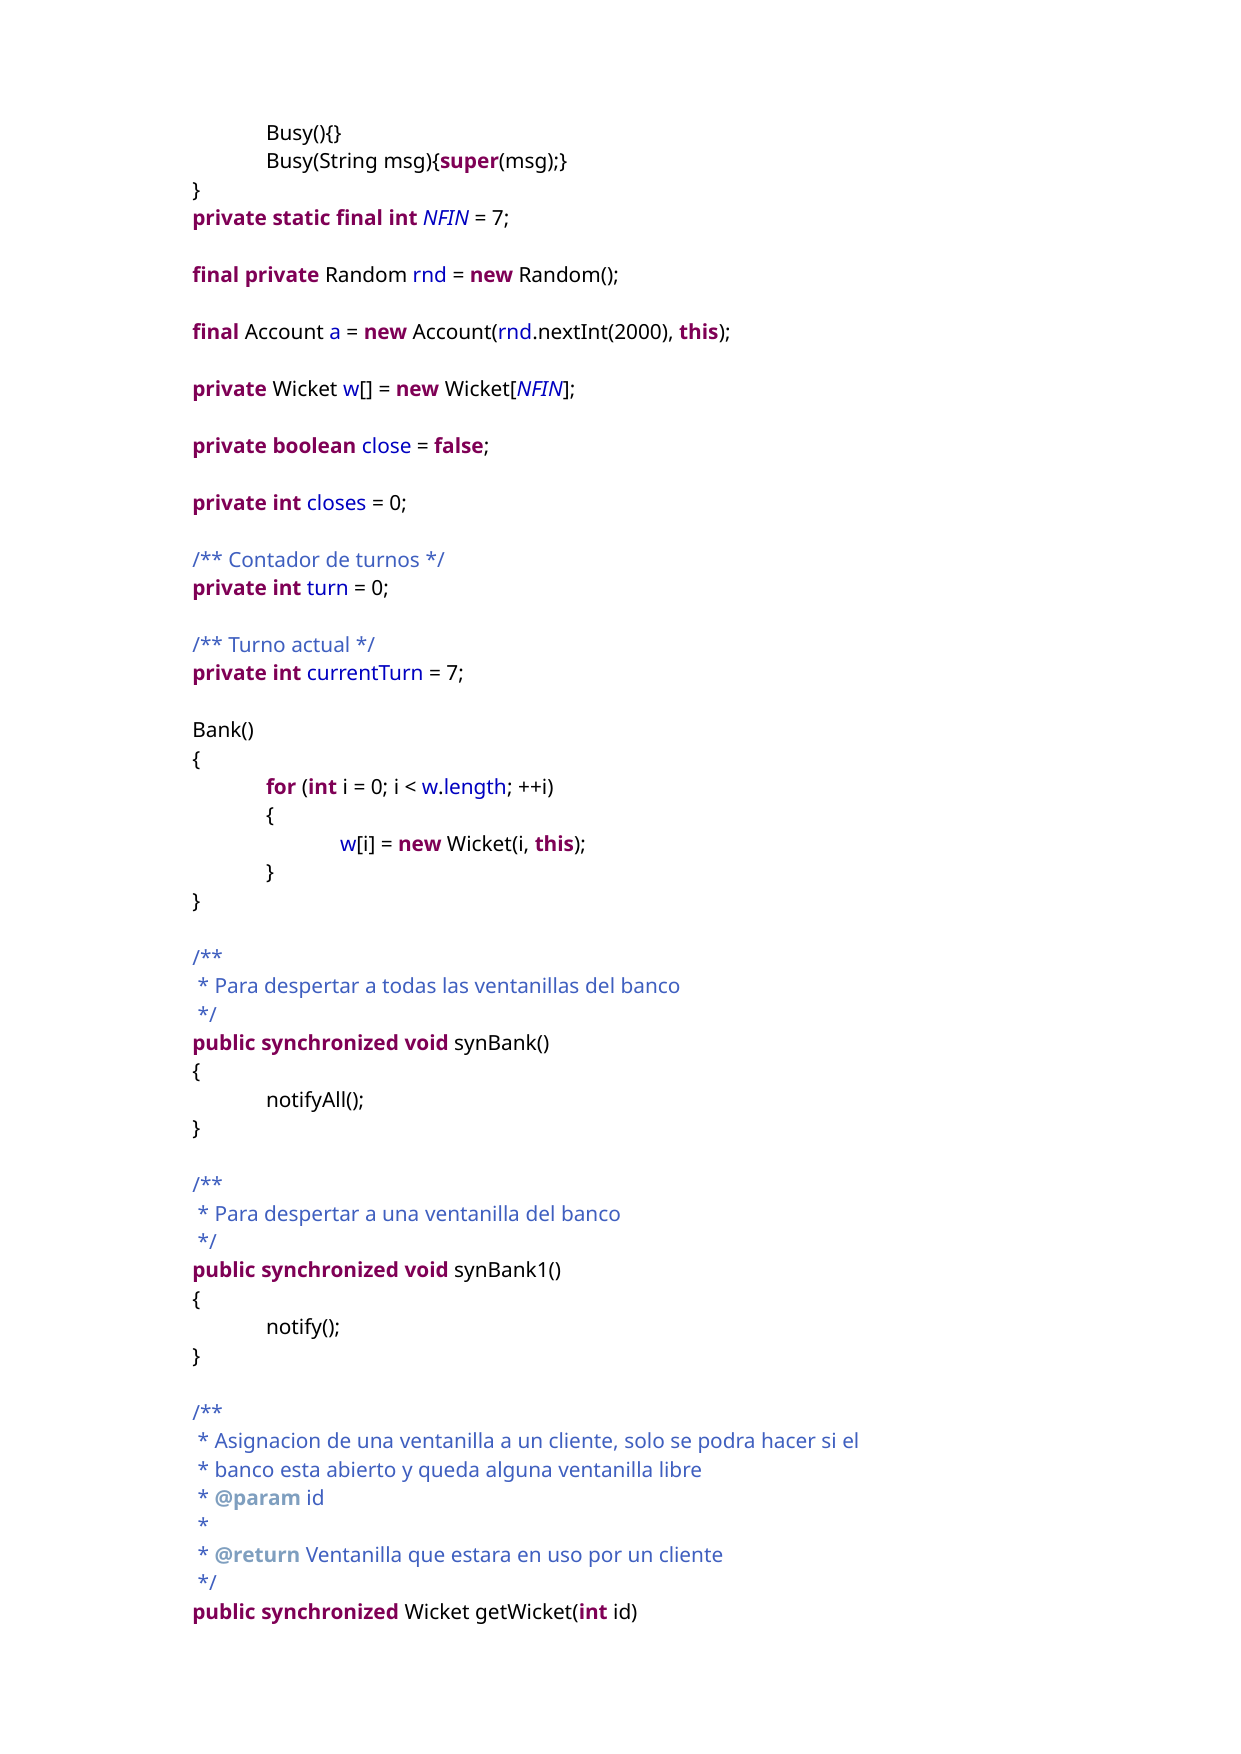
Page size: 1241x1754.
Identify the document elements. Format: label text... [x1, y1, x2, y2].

text * @param id [118, 1483, 1122, 1512]
text public synchronized Wicket getWicket(int id) [118, 1597, 1122, 1625]
text private Wicket w[] = new Wicket[NFIN]; [118, 374, 1122, 402]
text /** [118, 943, 1122, 971]
text } [118, 1341, 1122, 1369]
text * [118, 1512, 1122, 1540]
text } [118, 1113, 1122, 1142]
text { [118, 1284, 1122, 1312]
text public synchronized void synBank1() [118, 1256, 1122, 1284]
text Busy(){} [118, 118, 1122, 147]
text * @return Ventanilla que estara en uso por un cliente [118, 1540, 1122, 1568]
text final Account a = new Account(rnd.nextInt(2000), this); [118, 317, 1122, 346]
text } [118, 857, 1122, 886]
text for (int i = 0; i < w.length; ++i) [118, 772, 1122, 801]
text */ [118, 1000, 1122, 1028]
text */ [118, 1227, 1122, 1256]
text private static final int NFIN = 7; [118, 203, 1122, 232]
text private int currentTurn = 7; [118, 658, 1122, 687]
text /** Turno actual */ [118, 630, 1122, 658]
text notifyAll(); [118, 1085, 1122, 1113]
text } [118, 175, 1122, 203]
text { [118, 744, 1122, 772]
text final private Random rnd = new Random(); [118, 260, 1122, 289]
text { [118, 1057, 1122, 1085]
text Busy(String msg){super(msg);} [118, 147, 1122, 175]
text /** [118, 1398, 1122, 1426]
text public synchronized void synBank() [118, 1028, 1122, 1057]
text w[i] = new Wicket(i, this); [118, 829, 1122, 857]
text notify(); [118, 1312, 1122, 1341]
text private boolean close = false; [118, 431, 1122, 459]
text * Asignacion de una ventanilla a un cliente, solo se podra hacer si el [118, 1426, 1122, 1455]
text Bank() [118, 715, 1122, 744]
text * Para despertar a todas las ventanillas del banco [118, 971, 1122, 1000]
text /** Contador de turnos */ [118, 545, 1122, 573]
text * Para despertar a una ventanilla del banco [118, 1199, 1122, 1227]
text { [118, 801, 1122, 829]
text } [118, 886, 1122, 914]
text /** [118, 1170, 1122, 1199]
text private int turn = 0; [118, 573, 1122, 602]
text private int closes = 0; [118, 488, 1122, 516]
text * banco esta abierto y queda alguna ventanilla libre [118, 1455, 1122, 1483]
text */ [118, 1568, 1122, 1597]
